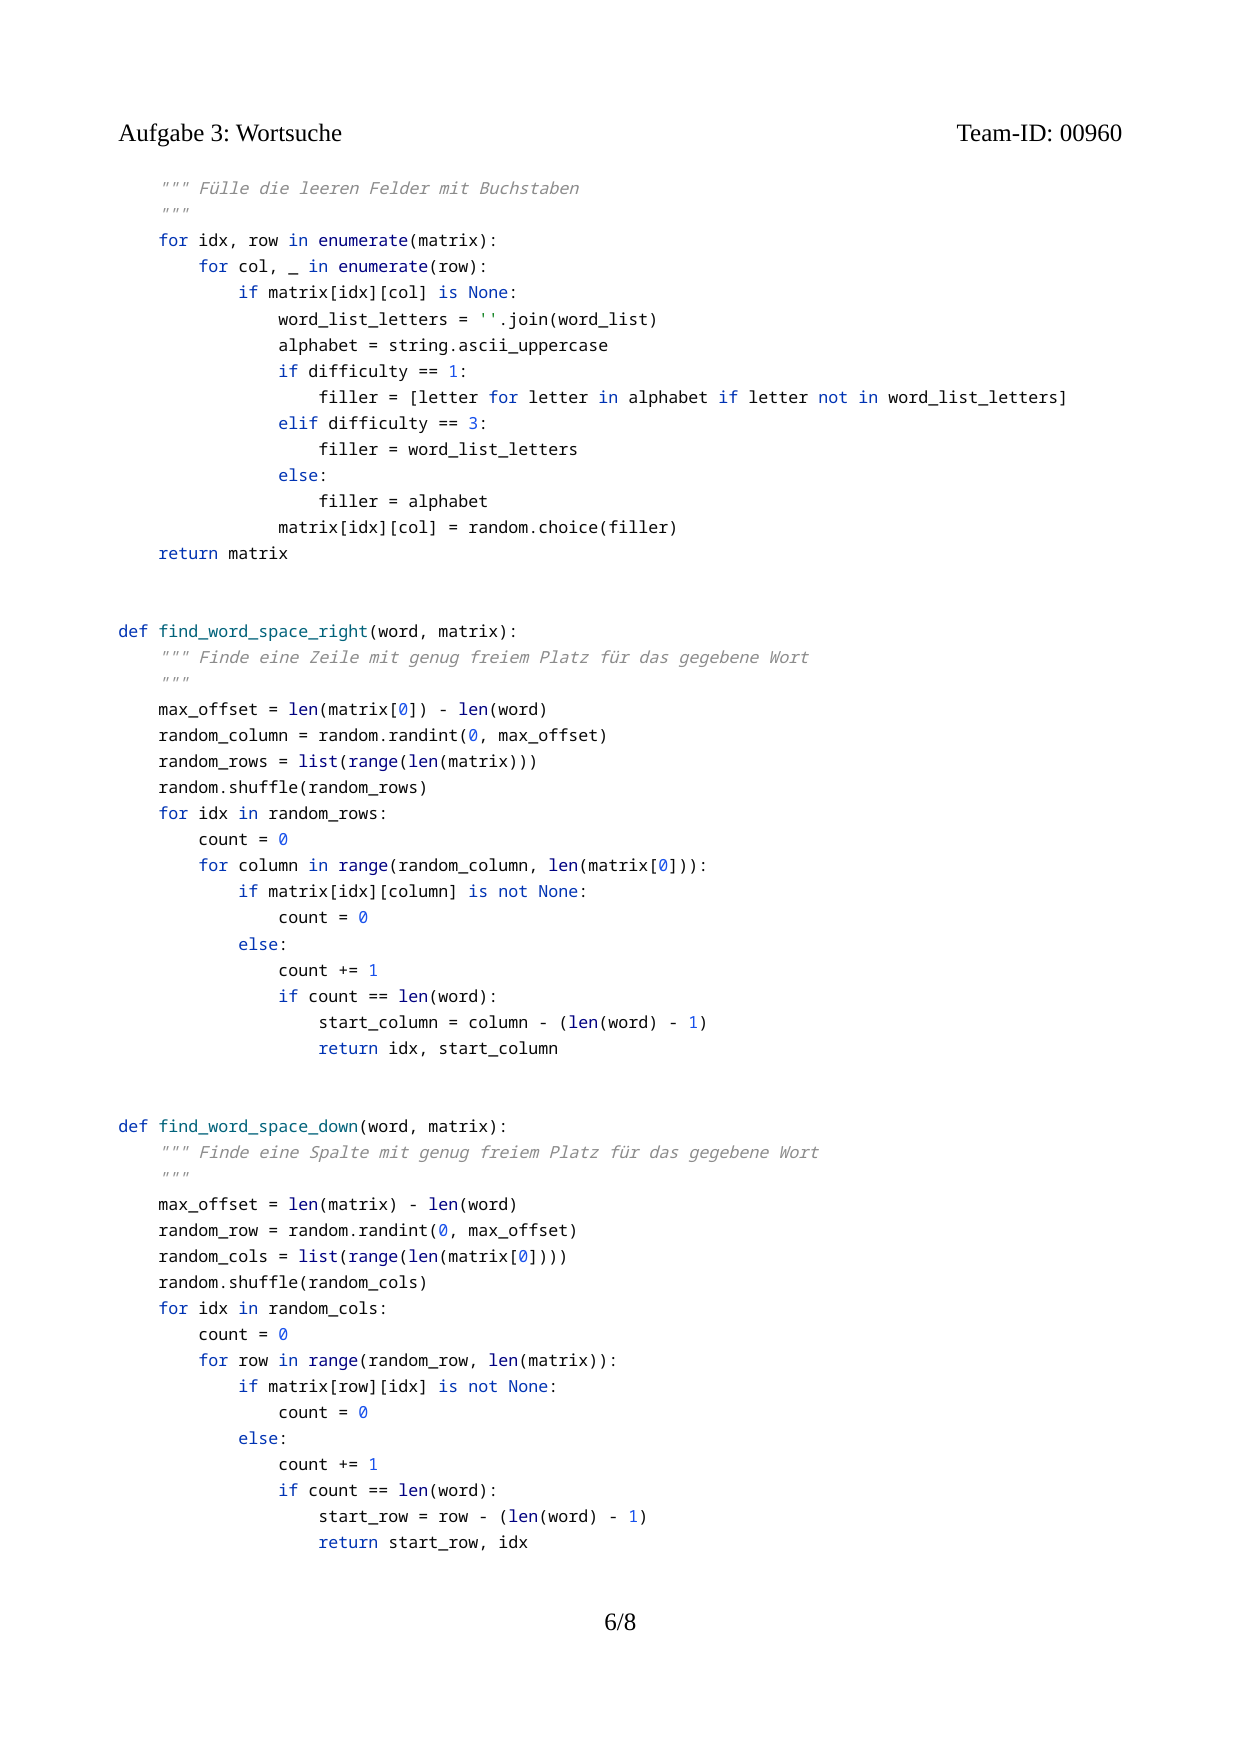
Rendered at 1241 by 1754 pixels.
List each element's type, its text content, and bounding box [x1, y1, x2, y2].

text """ Fülle die leeren Felder mit Buchstaben """ for idx, row in enumerate(matrix): for col, _ in enumerate(row): if matrix[idx][col] is None: word_list_letters = ''.join(word_list) alphabet = string.ascii_uppercase if difficulty == 1: filler = [letter for letter in alphabet if letter not in word_list_letters] elif difficulty == 3: filler = word_list_letters else: filler = alphabet matrix[idx][col] = random.choice(filler) return matrix def find_word_space_right(word, matrix): """ Finde eine Zeile mit genug freiem Platz für das gegebene Wort """ max_offset = len(matrix[0]) - len(word) random_column = random.randint(0, max_offset) random_rows = list(range(len(matrix))) random.shuffle(random_rows) for idx in random_rows: count = 0 for column in range(random_column, len(matrix[0])): if matrix[idx][column] is not None: count = 0 else: count += 1 if count == len(word): start_column = column - (len(word) - 1) return idx, start_column def find_word_space_down(word, matrix): """ Finde eine Spalte mit genug freiem Platz für das gegebene Wort """ max_offset = len(matrix) - len(word) random_row = random.randint(0, max_offset) random_cols = list(range(len(matrix[0]))) random.shuffle(random_cols) for idx in random_cols: count = 0 for row in range(random_row, len(matrix)): if matrix[row][idx] is not None: count = 0 else: count += 1 if count == len(word): start_row = row - (len(word) - 1) return start_row, idx [118, 177, 1122, 1554]
